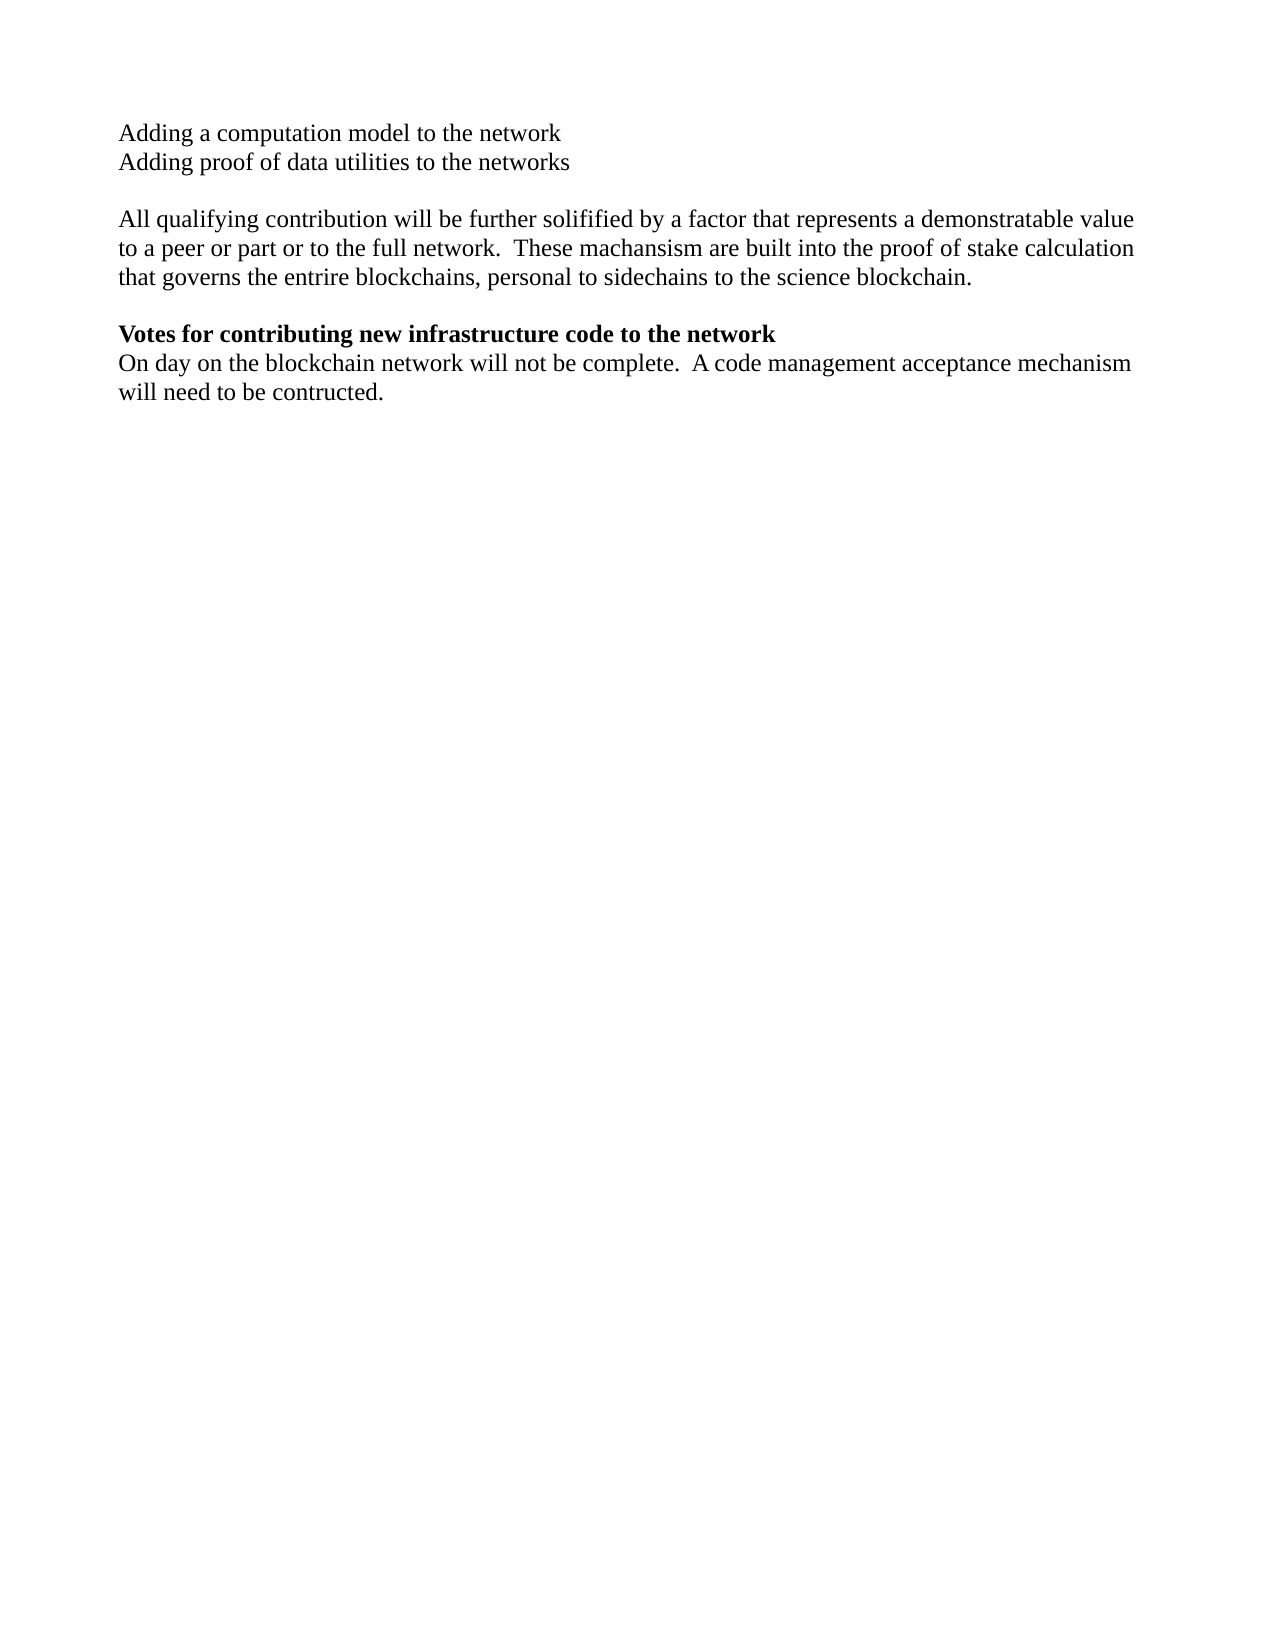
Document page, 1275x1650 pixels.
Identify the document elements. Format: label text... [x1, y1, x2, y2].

text Votes for contributing new infrastructure code to the network [118, 319, 1157, 348]
text Adding proof of data utilities to the networks [118, 147, 1157, 176]
text Adding a computation model to the network [118, 118, 1157, 147]
text On day on the blockchain network will not be complete. A code management acceptance mechanism will need to be contructed. [118, 348, 1157, 406]
text All qualifying contribution will be further solifified by a factor that represents a demonstratable value to a peer or part or to the full network. These machansism are built into the proof of stake calculation that governs the entrire blockchains, personal to sidechains to the science blockchain. [118, 204, 1157, 291]
